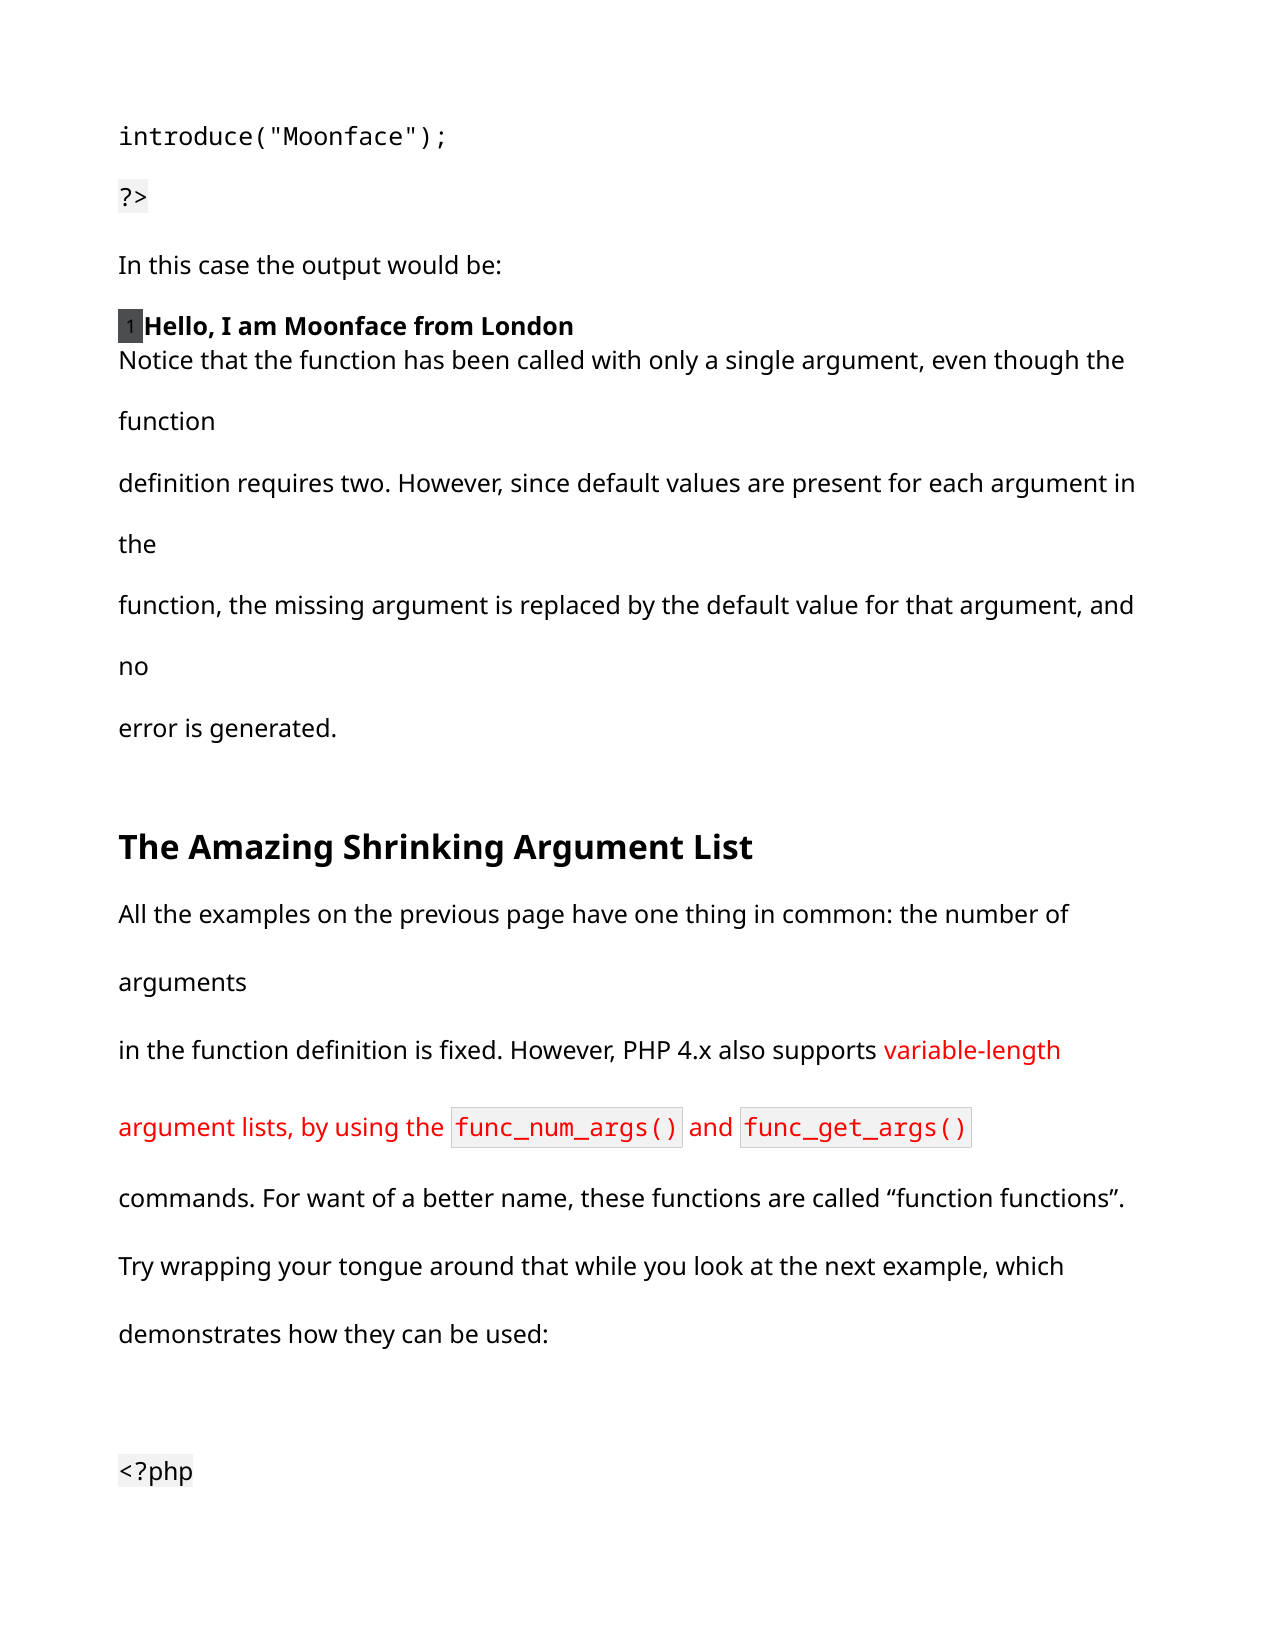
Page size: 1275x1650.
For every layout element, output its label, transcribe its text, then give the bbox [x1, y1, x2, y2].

table_header Hello, I am Moonface from London [143, 309, 643, 343]
text All the examples on the previous page have one thing in common: the number of arguments in the function definition is fixed. However, PHP 4.x also supports variable-length argument lists, by using the func_num_args() and func_get_args() commands. For want of a better name, these functions are called “function functions”. Try wrapping your tongue around that while you look at the next example, which demonstrates how they can be used: [118, 896, 1157, 1351]
text <?php [118, 1385, 1157, 1487]
text Notice that the function has been called with only a single argument, even though the function definition requires two. However, since default values are present for each argument in the function, the missing argument is replaced by the default value for that argument, and no error is generated. [118, 343, 1157, 744]
subtitle The Amazing Shrinking Argument List [118, 823, 1157, 869]
text In this case the output would be: [118, 247, 1157, 282]
table_header 1 [118, 309, 143, 343]
text ?> [118, 179, 1157, 213]
text introduce("Moonface"); [118, 118, 1157, 152]
